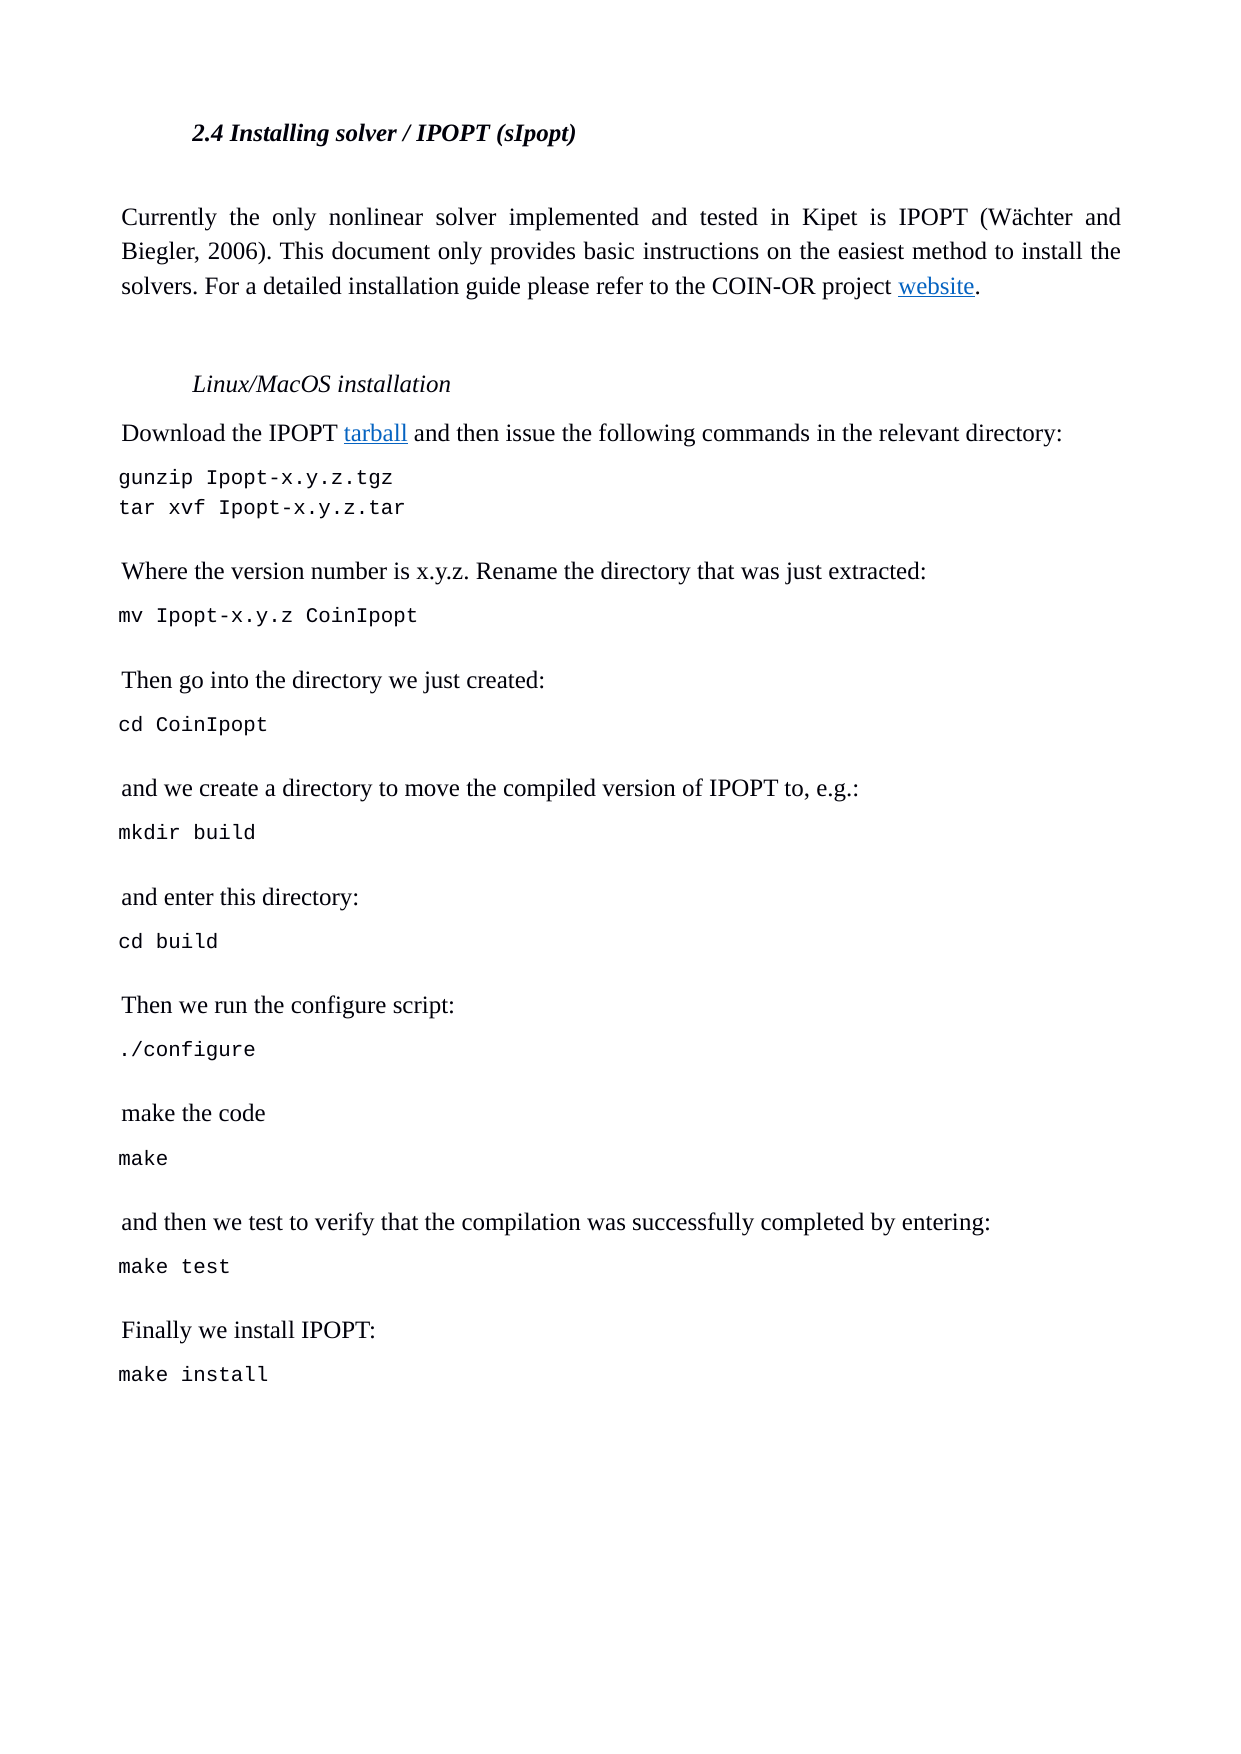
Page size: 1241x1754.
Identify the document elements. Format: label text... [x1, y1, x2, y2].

text ./configure [118, 1039, 1116, 1063]
text Then we run the configure script: [121, 990, 1122, 1019]
text and then we test to verify that the compilation was successfully completed by entering: [121, 1207, 1122, 1236]
text and enter this directory: [121, 882, 1122, 910]
text make the code [121, 1098, 1122, 1127]
text mkdir build [118, 822, 1116, 846]
text make [118, 1147, 1116, 1171]
text make test [118, 1256, 1116, 1279]
text 2.4 Installing solver / IPOPT (sIpopt) [121, 118, 1119, 147]
text Then go into the directory we just created: [121, 665, 1122, 693]
text mv Ipopt-x.y.z CoinIpopt [118, 605, 1116, 629]
text tar xvf Ipopt-x.y.z.tar [118, 497, 1116, 521]
text and we create a directory to move the compiled version of IPOPT to, e.g.: [121, 773, 1122, 802]
text Currently the only nonlinear solver implemented and tested in Kipet is IPOPT (Wächter and Biegler, 2006). This document only provides basic instructions on the easiest method to install the solvers. For a detailed installation guide please refer to the COIN-OR project website. [121, 202, 1122, 300]
text cd CoinIpopt [118, 714, 1116, 737]
text Finally we install IPOPT: [121, 1315, 1122, 1344]
text make install [118, 1364, 1116, 1388]
text Download the IPOPT tarball and then issue the following commands in the relevant directory: [121, 418, 1122, 447]
text Where the version number is x.y.z. Rename the directory that was just extracted: [121, 556, 1122, 585]
text gunzip Ipopt-x.y.z.tgz [118, 467, 1116, 491]
text Linux/MacOS installation [121, 369, 1122, 398]
text cd build [118, 931, 1116, 954]
